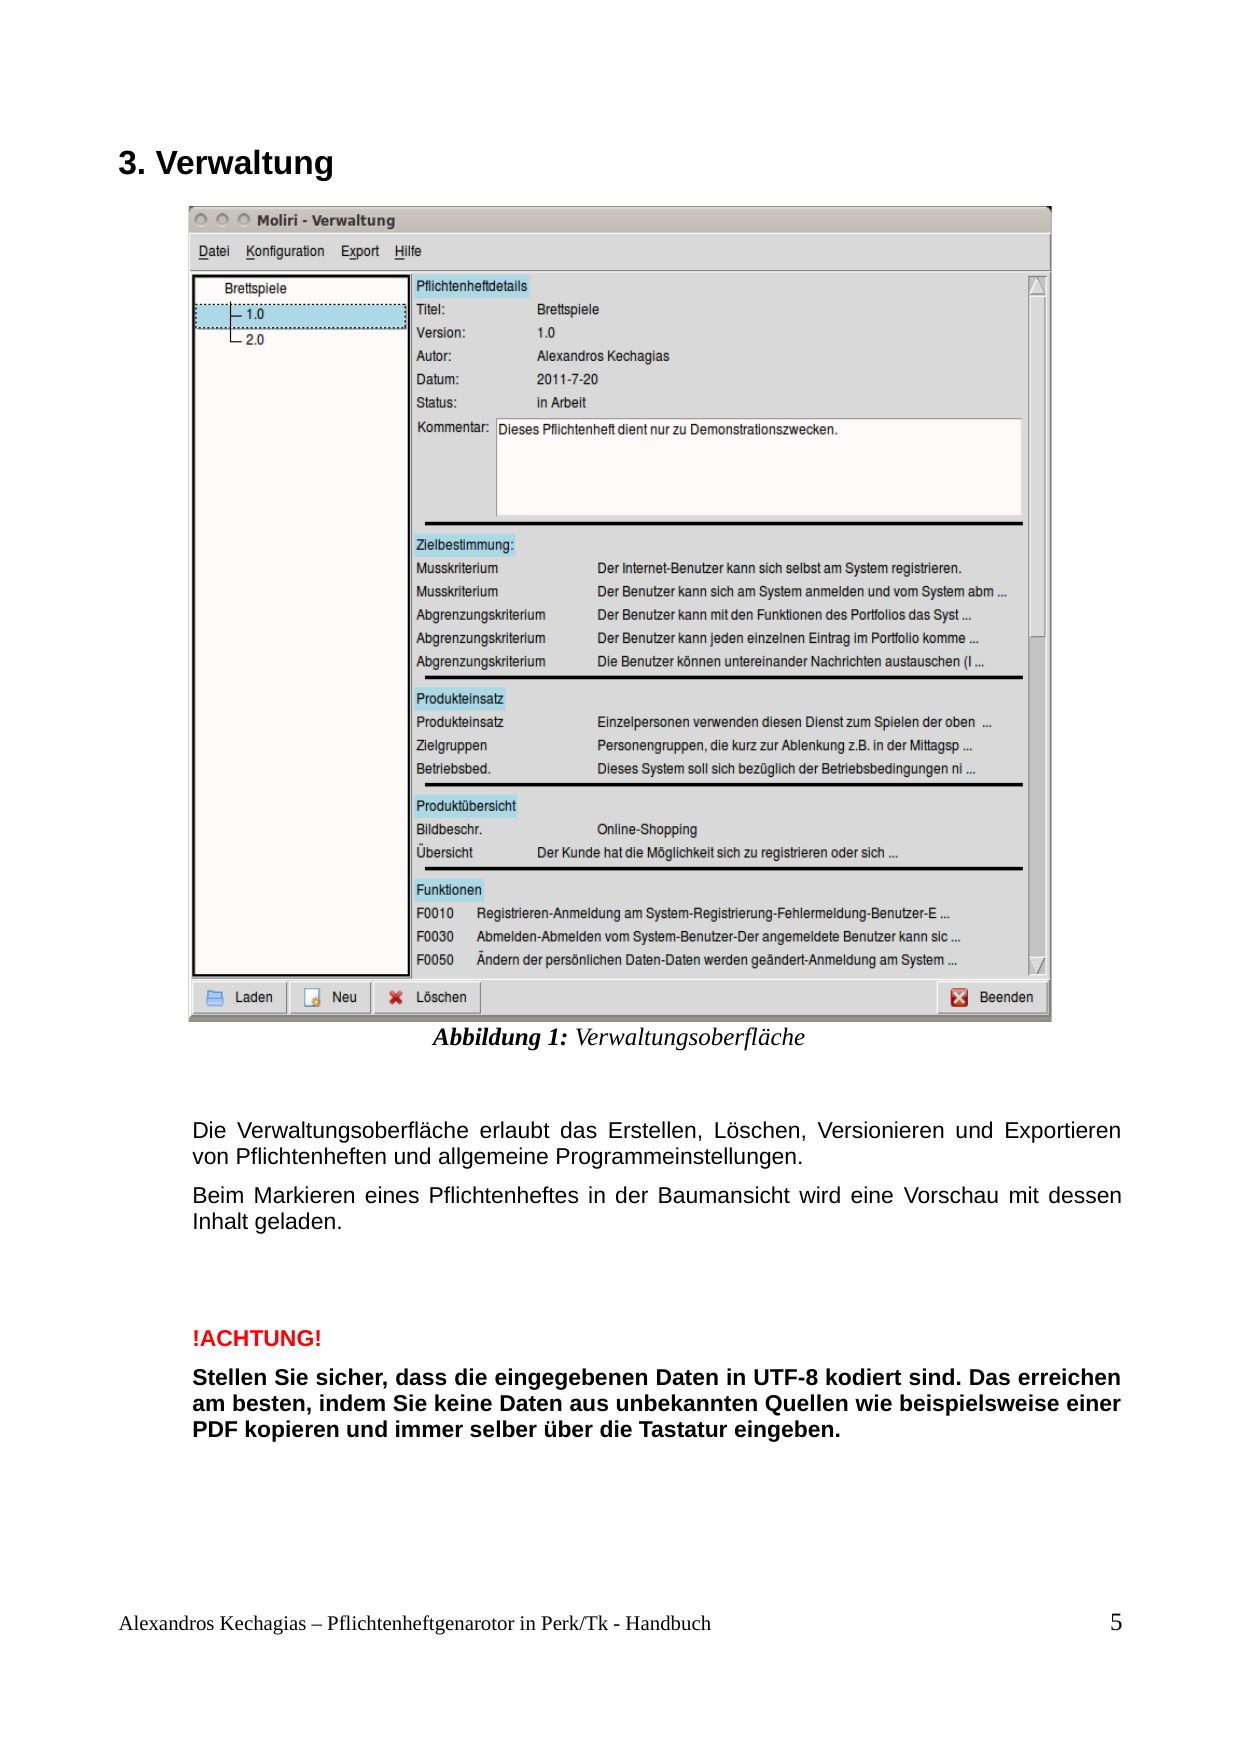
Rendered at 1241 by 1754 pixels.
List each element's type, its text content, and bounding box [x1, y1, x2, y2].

subtitle 3. Verwaltung [118, 143, 1122, 182]
text Abbildung 1: Verwaltungsoberfläche [118, 207, 1122, 1050]
text Beim Markieren eines Pflichtenheftes in der Baumansicht wird eine Vorschau mit dessen Inhalt geladen. [192, 1182, 1122, 1234]
text !ACHTUNG! [192, 1325, 1122, 1351]
text Die Verwaltungsoberfläche erlaubt das Erstellen, Löschen, Versionieren und Exportieren von Pflichtenheften und allgemeine Programmeinstellungen. [192, 1117, 1122, 1169]
picture [188, 206, 1052, 1022]
text Stellen Sie sicher, dass die eingegebenen Daten in UTF-8 kodiert sind. Das erreichen am besten, indem Sie keine Daten aus unbekannten Quellen wie beispielsweise einer PDF kopieren und immer selber über die Tastatur eingeben. [192, 1363, 1122, 1443]
